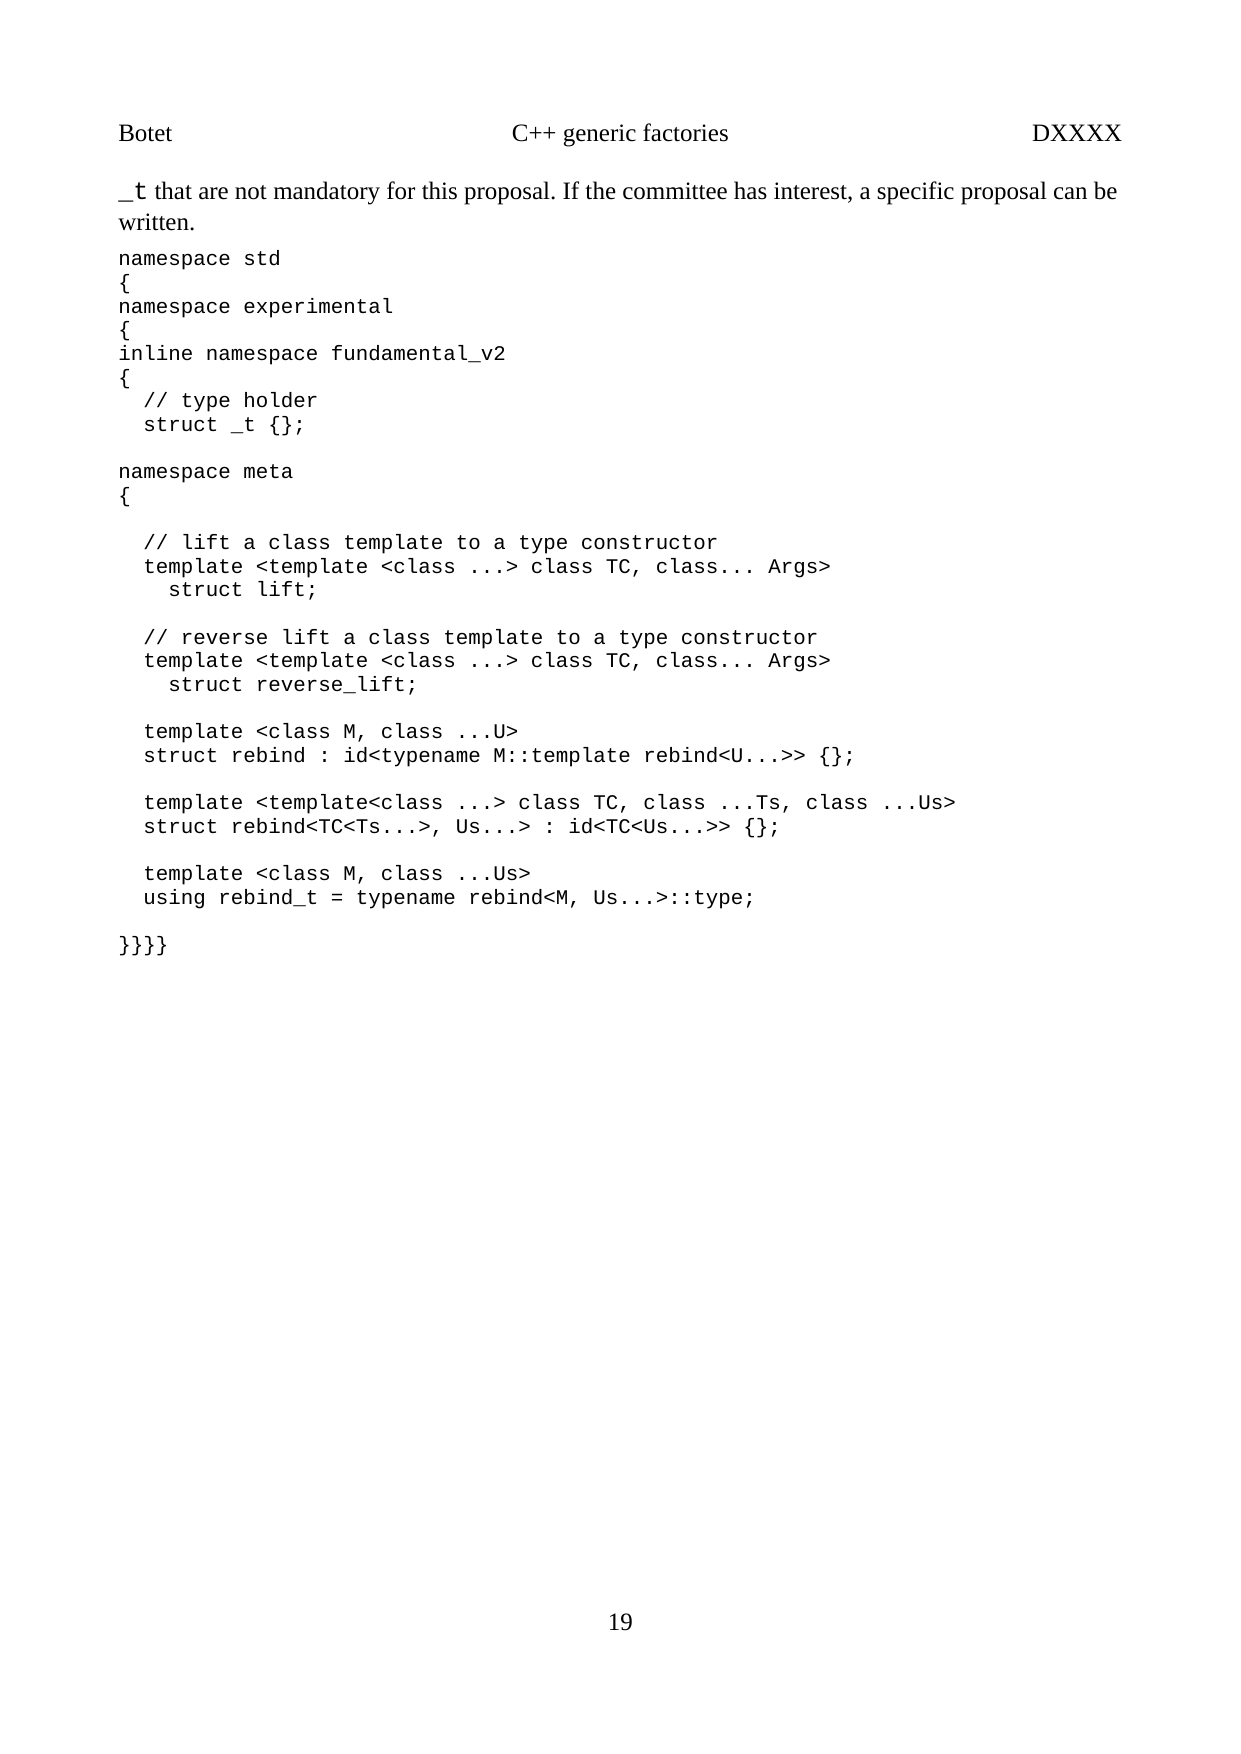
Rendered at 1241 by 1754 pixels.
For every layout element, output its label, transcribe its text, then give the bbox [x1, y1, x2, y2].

text struct lift; [118, 579, 1122, 603]
text namespace experimental [118, 296, 1122, 319]
text { [118, 485, 1122, 508]
text _t that are not mandatory for this proposal. If the committee has interest, a specific proposal can be written. [118, 176, 1122, 236]
text namespace meta [118, 461, 1122, 485]
text inline namespace fundamental_v2 [118, 343, 1122, 367]
text template <template<class ...> class TC, class ...Ts, class ...Us> [118, 792, 1122, 816]
text struct reverse_lift; [118, 674, 1122, 698]
text { [118, 367, 1122, 390]
text struct _t {}; [118, 414, 1122, 438]
text template <class M, class ...Us> [118, 863, 1122, 887]
text { [118, 272, 1122, 296]
text // type holder [118, 390, 1122, 414]
text namespace std [118, 248, 1122, 272]
text { [118, 319, 1122, 343]
text using rebind_t = typename rebind<M, Us...>::type; [118, 887, 1122, 911]
text template <class M, class ...U> [118, 721, 1122, 745]
text // reverse lift a class template to a type constructor [118, 627, 1122, 650]
text struct rebind : id<typename M::template rebind<U...>> {}; [118, 745, 1122, 769]
text template <template <class ...> class TC, class... Args> [118, 650, 1122, 674]
text }}}} [118, 934, 1122, 958]
text template <template <class ...> class TC, class... Args> [118, 556, 1122, 579]
text // lift a class template to a type constructor [118, 532, 1122, 556]
text struct rebind<TC<Ts...>, Us...> : id<TC<Us...>> {}; [118, 816, 1122, 839]
